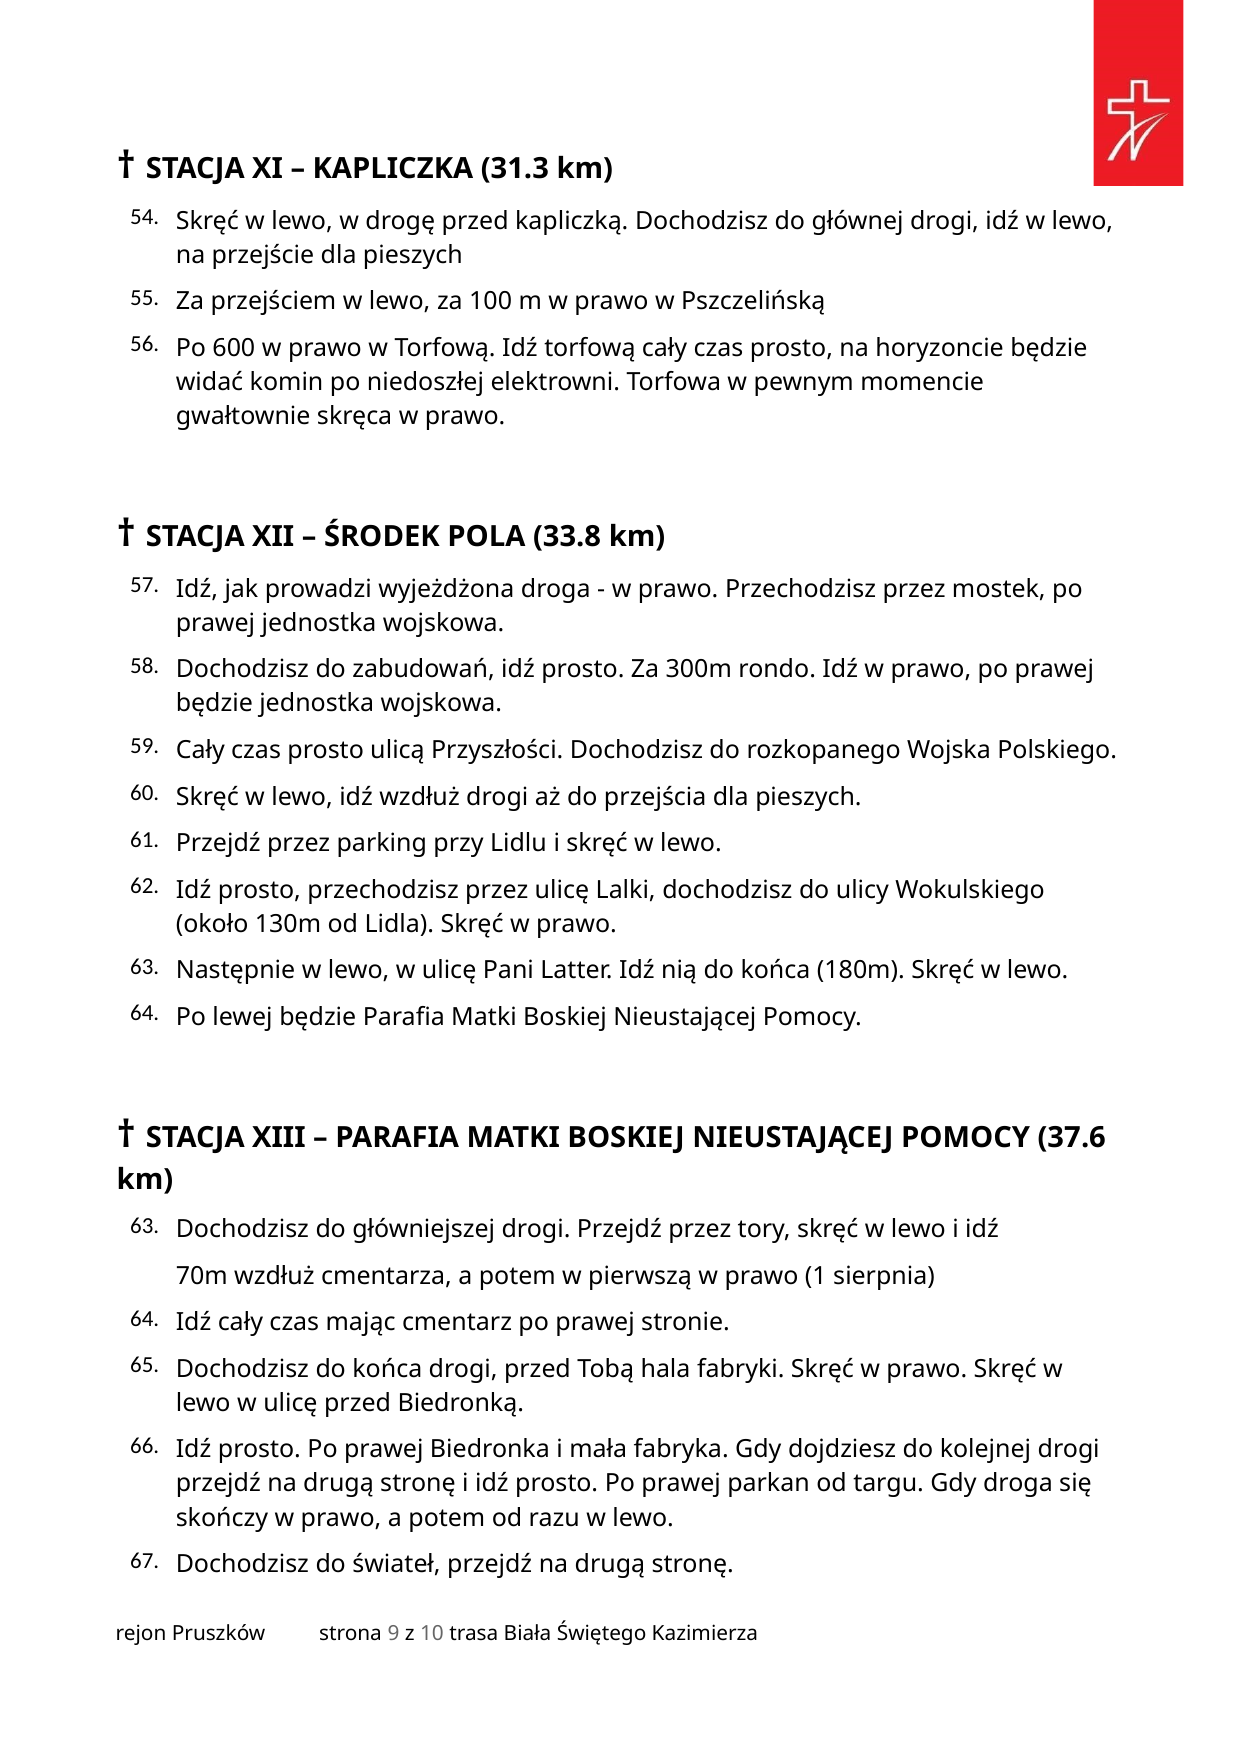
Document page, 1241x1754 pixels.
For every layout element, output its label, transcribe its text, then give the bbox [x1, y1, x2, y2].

subtitle † STACJA XI – KAPLICZKA (31.3 km) [116, 139, 1123, 190]
list Po lewej będzie Parafia Matki Boskiej Nieustającej Pomocy. [130, 998, 1123, 1032]
list Dochodzisz do świateł, przejdź na drugą stronę. [130, 1546, 1123, 1580]
list Cały czas prosto ulicą Przyszłości. Dochodzisz do rozkopanego Wojska Polskiego. [130, 732, 1123, 766]
list Idź prosto. Po prawej Biedronka i mała fabryka. Gdy dojdziesz do kolejnej drogi przejdź na drugą stronę i idź prosto. Po prawej parkan od targu. Gdy droga się skończy w prawo, a potem od razu w lewo. [130, 1431, 1123, 1533]
list Idź prosto, przechodzisz przez ulicę Lalki, dochodzisz do ulicy Wokulskiego (około 130m od Lidla). Skręć w prawo. [130, 871, 1123, 939]
subtitle † STACJA XIII – PARAFIA MATKI BOSKIEJ NIEUSTAJĄCEJ POMOCY (37.6 km) [116, 1107, 1123, 1198]
list Przejdź przez parking przy Lidlu i skręć w lewo. [130, 825, 1123, 859]
list Dochodzisz do główniejszej drogi. Przejdź przez tory, skręć w lewo i idź [130, 1211, 1123, 1245]
list Dochodzisz do zabudowań, idź prosto. Za 300m rondo. Idź w prawo, po prawej będzie jednostka wojskowa. [130, 651, 1123, 719]
list Idź, jak prowadzi wyjeżdżona droga - w prawo. Przechodzisz przez mostek, po prawej jednostka wojskowa. [130, 570, 1123, 638]
list Za przejściem w lewo, za 100 m w prawo w Pszczelińską [130, 283, 1123, 317]
list Po 600 w prawo w Torfową. Idź torfową cały czas prosto, na horyzoncie będzie widać komin po niedoszłej elektrowni. Torfowa w pewnym momencie gwałtownie skręca w prawo. [130, 329, 1123, 432]
list Następnie w lewo, w ulicę Pani Latter. Idź nią do końca (180m). Skręć w lewo. [130, 952, 1123, 986]
list Dochodzisz do końca drogi, przed Tobą hala fabryki. Skręć w prawo. Skręć w lewo w ulicę przed Biedronką. [130, 1350, 1123, 1418]
text 70m wzdłuż cmentarza, a potem w pierwszą w prawo (1 sierpnia) [176, 1257, 1123, 1291]
subtitle † STACJA XII – ŚRODEK POLA (33.8 km) [116, 507, 1123, 558]
list Skręć w lewo, w drogę przed kapliczką. Dochodzisz do głównej drogi, idź w lewo, na przejście dla pieszych [130, 202, 1123, 271]
list Idź cały czas mając cmentarz po prawej stronie. [130, 1304, 1123, 1338]
list Skręć w lewo, idź wzdłuż drogi aż do przejścia dla pieszych. [130, 778, 1123, 812]
